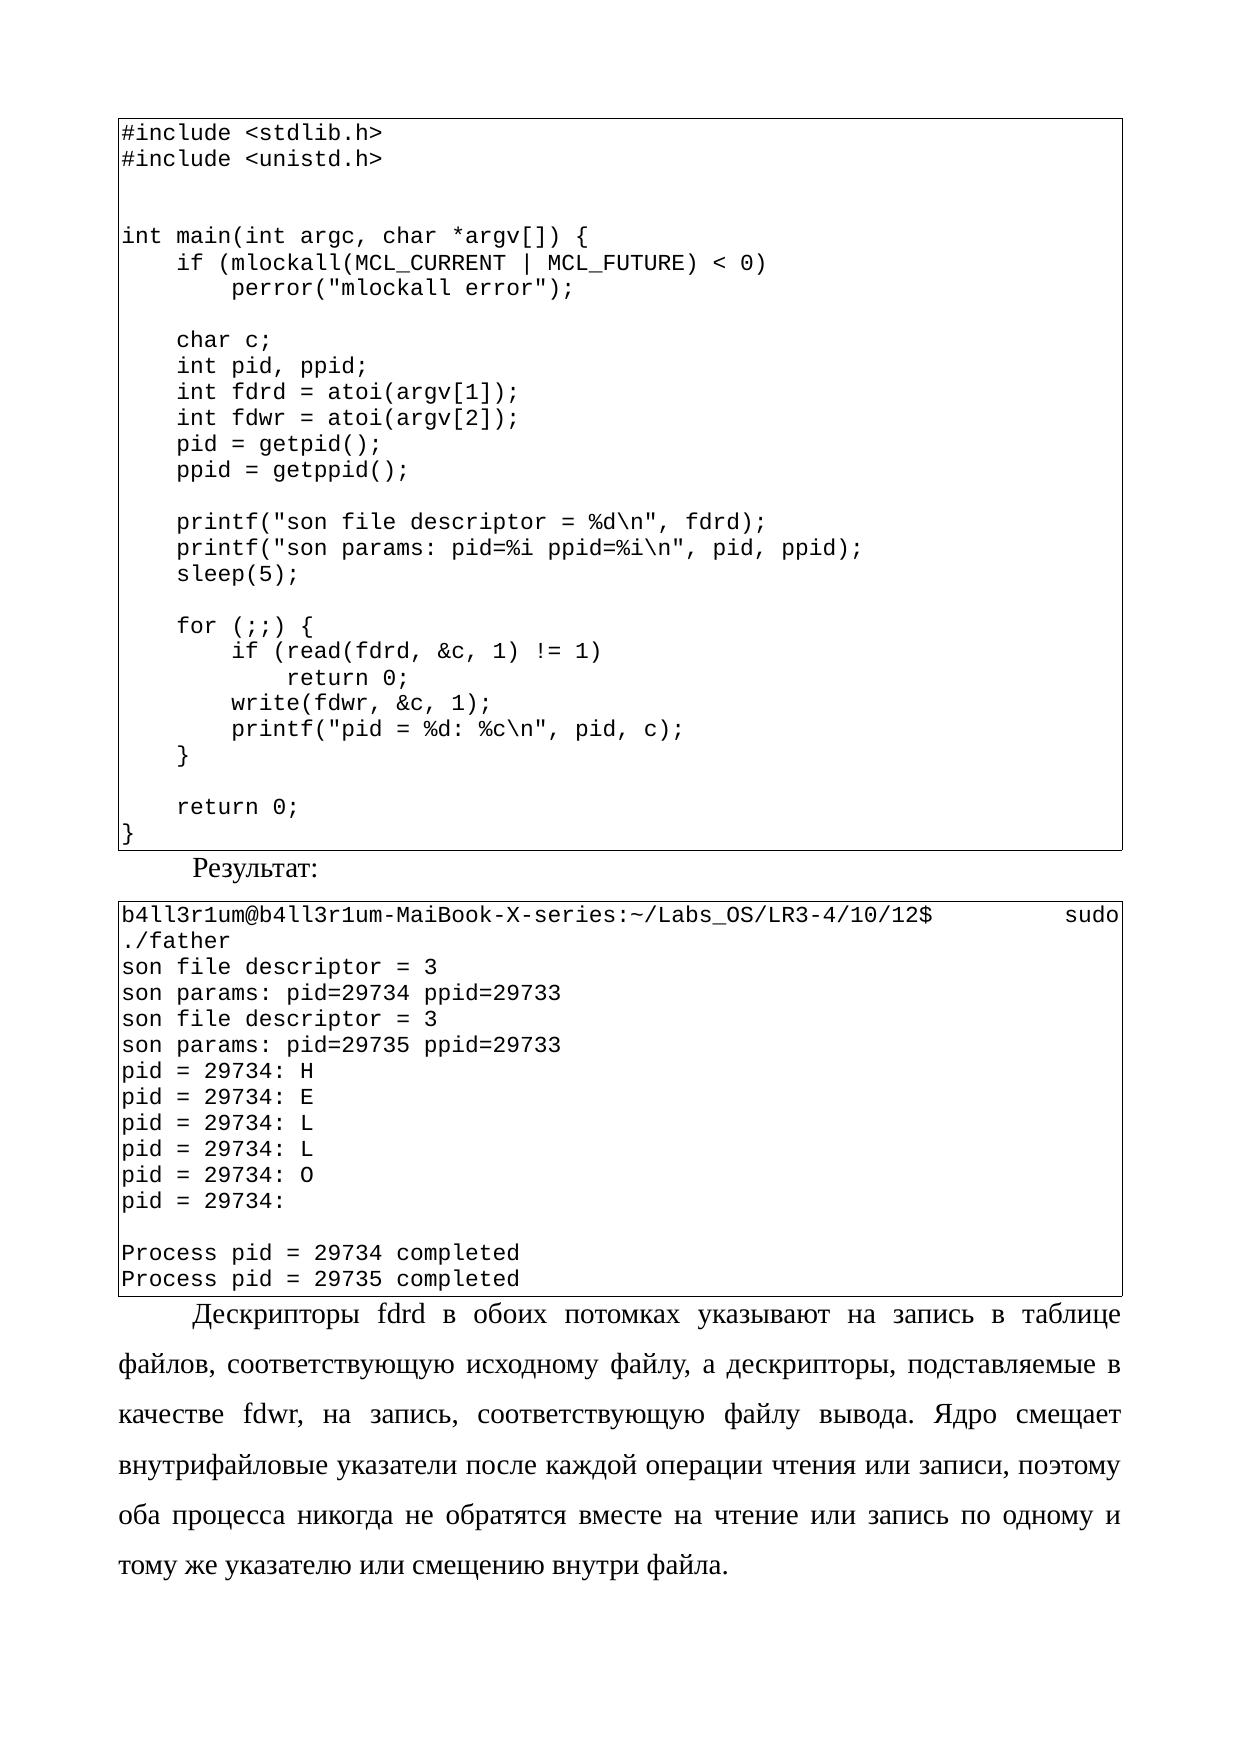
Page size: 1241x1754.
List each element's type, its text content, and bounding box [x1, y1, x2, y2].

text pid = 29734: H [119, 1056, 1122, 1082]
text int pid, ppid; [119, 352, 1122, 377]
text pid = 29734: L [119, 1108, 1122, 1134]
text sleep(5); [119, 559, 1122, 588]
text } [119, 818, 1122, 850]
text Process pid = 29734 completed [119, 1238, 1122, 1264]
text int main(int argc, char *argv[]) { [119, 222, 1122, 248]
text } [119, 741, 1122, 769]
text #include <unistd.h> [119, 144, 1122, 173]
text b4ll3r1um@b4ll3r1um-MaiBook-X-series:~/Labs_OS/LR3-4/10/12$ sudo ./father [119, 902, 1122, 953]
text int fdrd = atoi(argv[1]); [119, 377, 1122, 403]
text int fdwr = atoi(argv[2]); [119, 403, 1122, 429]
text son params: pid=29735 ppid=29733 [119, 1030, 1122, 1056]
text perror("mlockall error"); [119, 274, 1122, 303]
text pid = 29734: O [119, 1160, 1122, 1186]
text son file descriptor = 3 [119, 1004, 1122, 1030]
text printf("pid = %d: %c\n", pid, c); [119, 715, 1122, 741]
text Дескрипторы fdrd в обоих потомках указывают на запись в таблице файлов, соответствующую исходному файлу, а дескрипторы, подставляемые в качестве fdwr, на запись, соответствующую файлу вывода. Ядро смещает внутрифайловые указатели после каждой операции чтения или записи, поэтому оба процесса никогда не обратятся вместе на чтение или запись по одному и тому же указателю или смещению внутри файла. [118, 1297, 1122, 1581]
text son params: pid=29734 ppid=29733 [119, 978, 1122, 1004]
text char c; [119, 326, 1122, 352]
text for (;;) { [119, 611, 1122, 637]
text printf("son params: pid=%i ppid=%i\n", pid, ppid); [119, 533, 1122, 559]
text son file descriptor = 3 [119, 953, 1122, 978]
text pid = 29734: L [119, 1134, 1122, 1160]
text pid = 29734: E [119, 1082, 1122, 1108]
text Результат: [118, 851, 1122, 884]
text ppid = getppid(); [119, 455, 1122, 484]
text #include <stdlib.h> [119, 119, 1122, 144]
text return 0; [119, 663, 1122, 689]
text pid = getpid(); [119, 429, 1122, 455]
text printf("son file descriptor = %d\n", fdrd); [119, 507, 1122, 533]
text if (mlockall(MCL_CURRENT | MCL_FUTURE) < 0) [119, 248, 1122, 274]
text Process pid = 29735 completed [119, 1264, 1122, 1296]
text write(fdwr, &c, 1); [119, 689, 1122, 715]
text return 0; [119, 792, 1122, 818]
text pid = 29734: [119, 1186, 1122, 1215]
text if (read(fdrd, &c, 1) != 1) [119, 637, 1122, 663]
